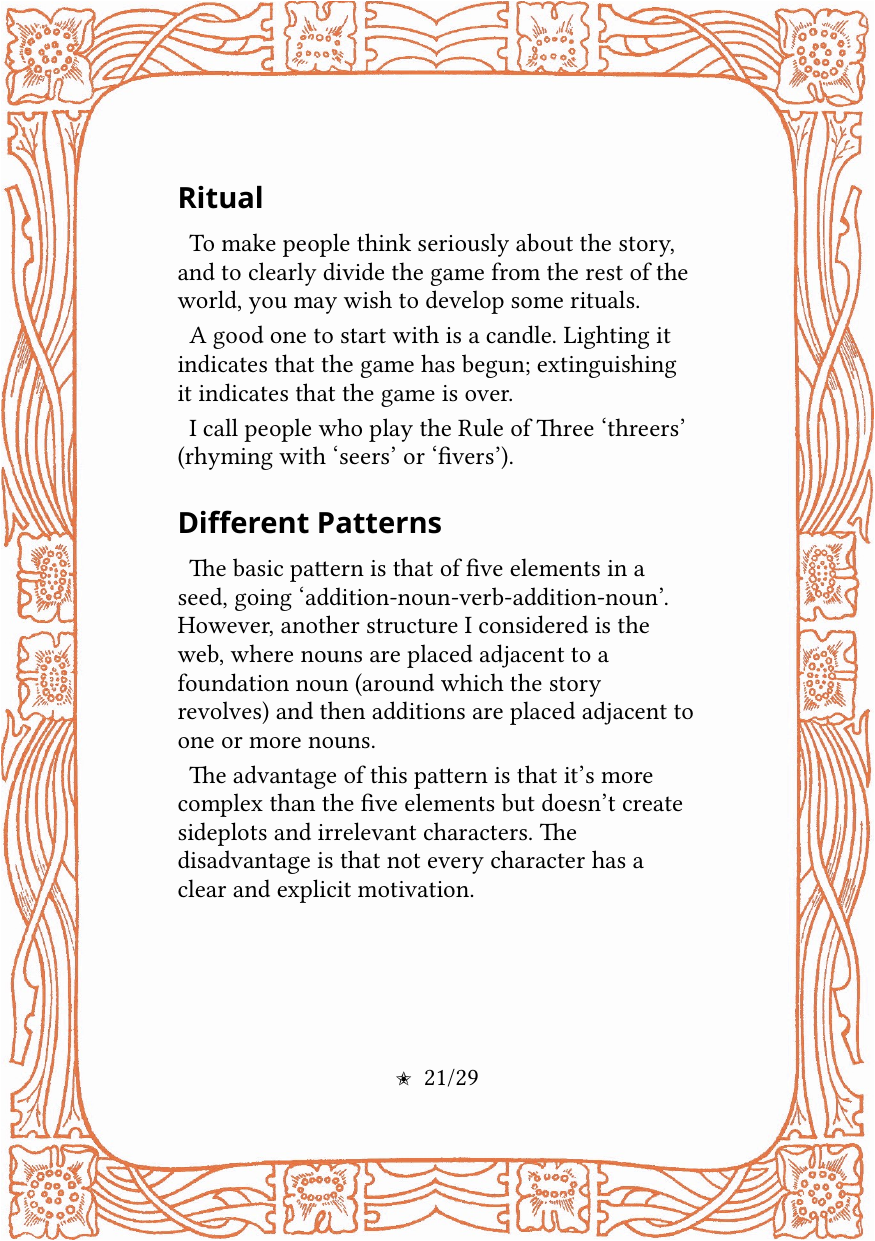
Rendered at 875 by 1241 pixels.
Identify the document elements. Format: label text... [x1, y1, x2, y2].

text The basic pattern is that of five elements in a seed, going ‘addition-noun-verb-addition-noun’. However, another structure I considered is the web, where nouns are placed adjacent to a foundation noun (around which the story revolves) and then additions are placed adjacent to one or more nouns. [177, 554, 697, 754]
text I call people who play the Rule of Three ‘threers’ (rhyming with ‘seers’ or ‘fivers’). [177, 414, 697, 471]
text To make people think seriously about the story, and to clearly divide the game from the rest of the world, you may wish to develop some rituals. [177, 229, 697, 315]
picture [1, 1, 874, 1240]
subtitle Ritual [177, 177, 697, 217]
text A good one to start with is a candle. Lighting it indicates that the game has begun; extinguishing it indicates that the game is over. [177, 322, 697, 407]
text The advantage of this pattern is that it’s more complex than the five elements but doesn’t create sideplots and irrelevant characters. The disadvantage is that not every character has a clear and explicit motivation. [177, 761, 697, 903]
subtitle Different Patterns [177, 502, 697, 542]
